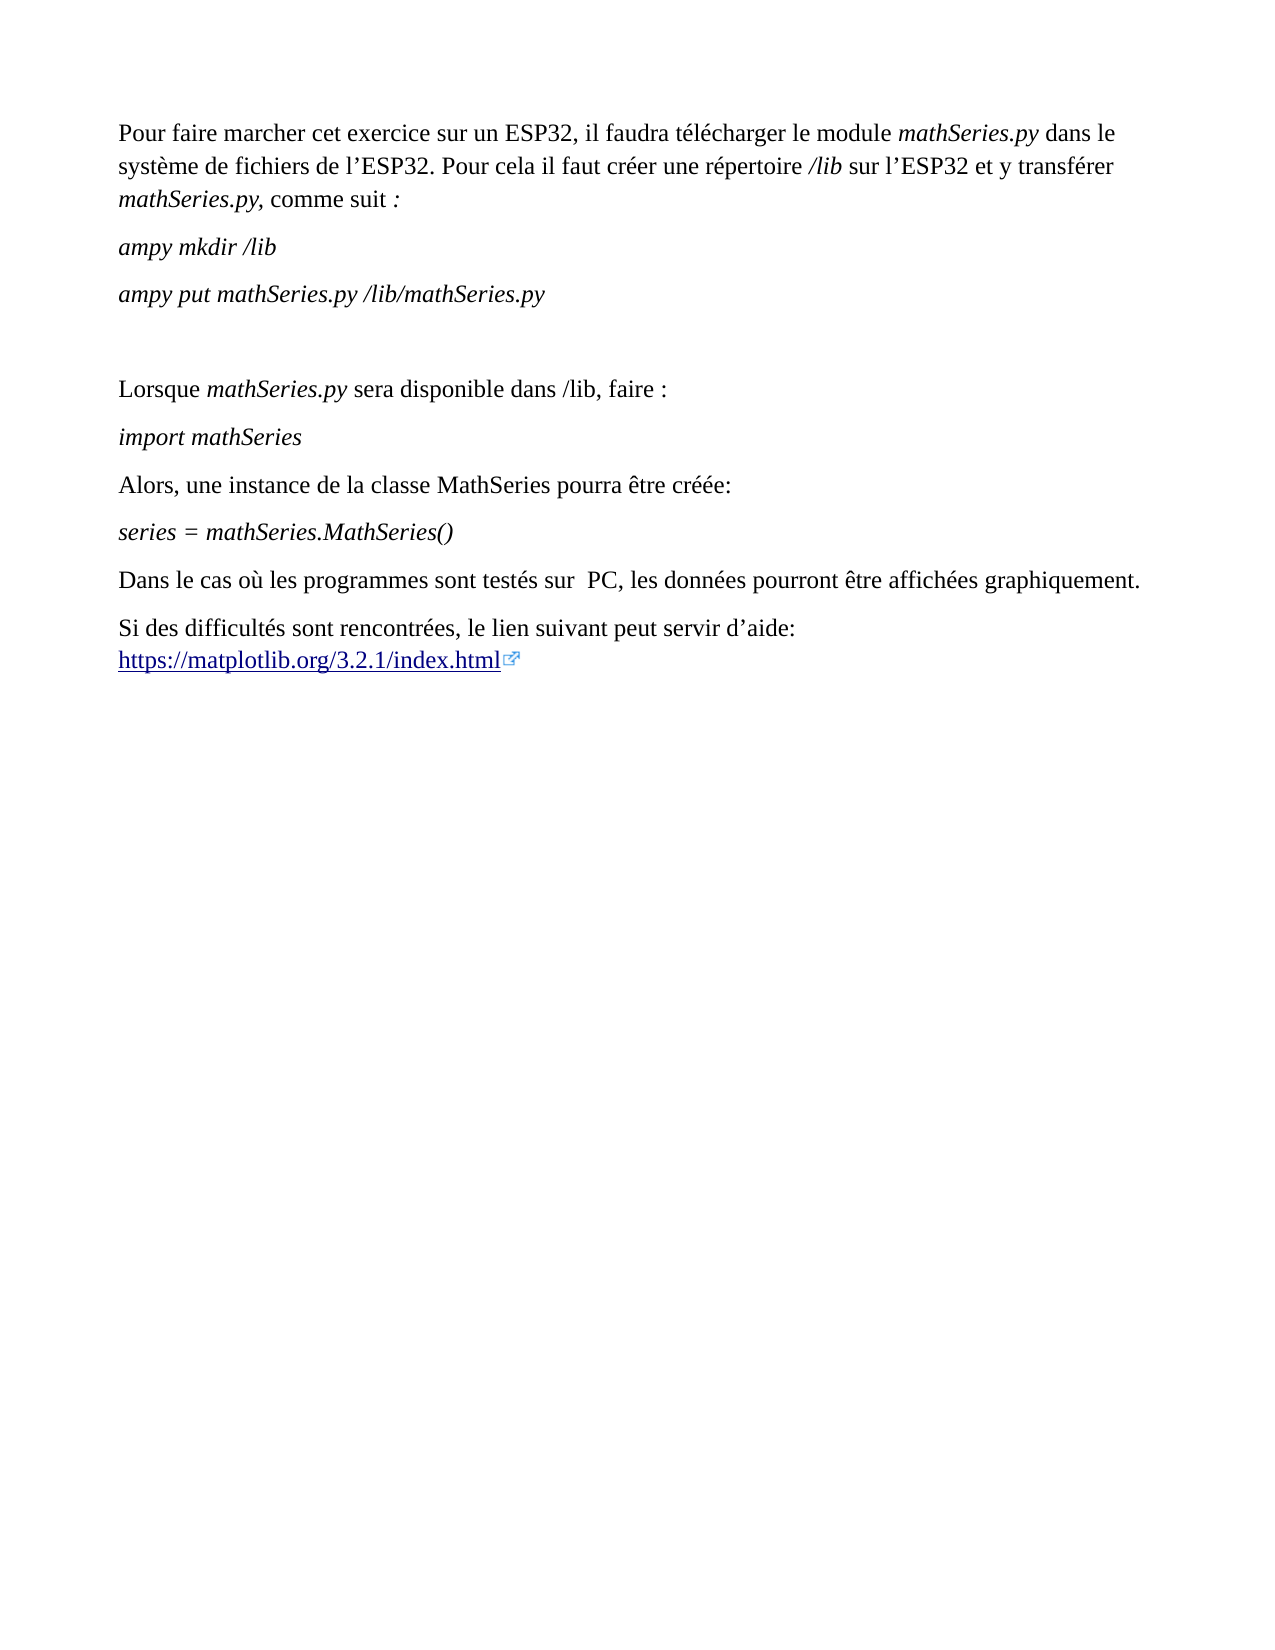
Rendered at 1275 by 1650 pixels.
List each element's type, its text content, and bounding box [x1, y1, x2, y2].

text Alors, une instance de la classe MathSeries pourra être créée: [118, 470, 1157, 498]
text Dans le cas où les programmes sont testés sur PC, les données pourront être affichées graphiquement. [118, 565, 1157, 594]
text import mathSeries [118, 422, 1157, 451]
text ampy put mathSeries.py /lib/mathSeries.py [118, 279, 1157, 308]
text Pour faire marcher cet exercice sur un ESP32, il faudra télécharger le module mathSeries.py dans le système de fichiers de l’ESP32. Pour cela il faut créer une répertoire /lib sur l’ESP32 et y transférer mathSeries.py, comme suit : [118, 118, 1157, 213]
text ampy mkdir /lib [118, 232, 1157, 261]
text series = mathSeries.MathSeries() [118, 517, 1157, 546]
text Lorsque mathSeries.py sera disponible dans /lib, faire : [118, 374, 1157, 403]
picture [501, 650, 522, 669]
text Si des difficultés sont rencontrées, le lien suivant peut servir d’aide: https://matplotlib.org/3.2.1/index.html [118, 613, 1157, 674]
